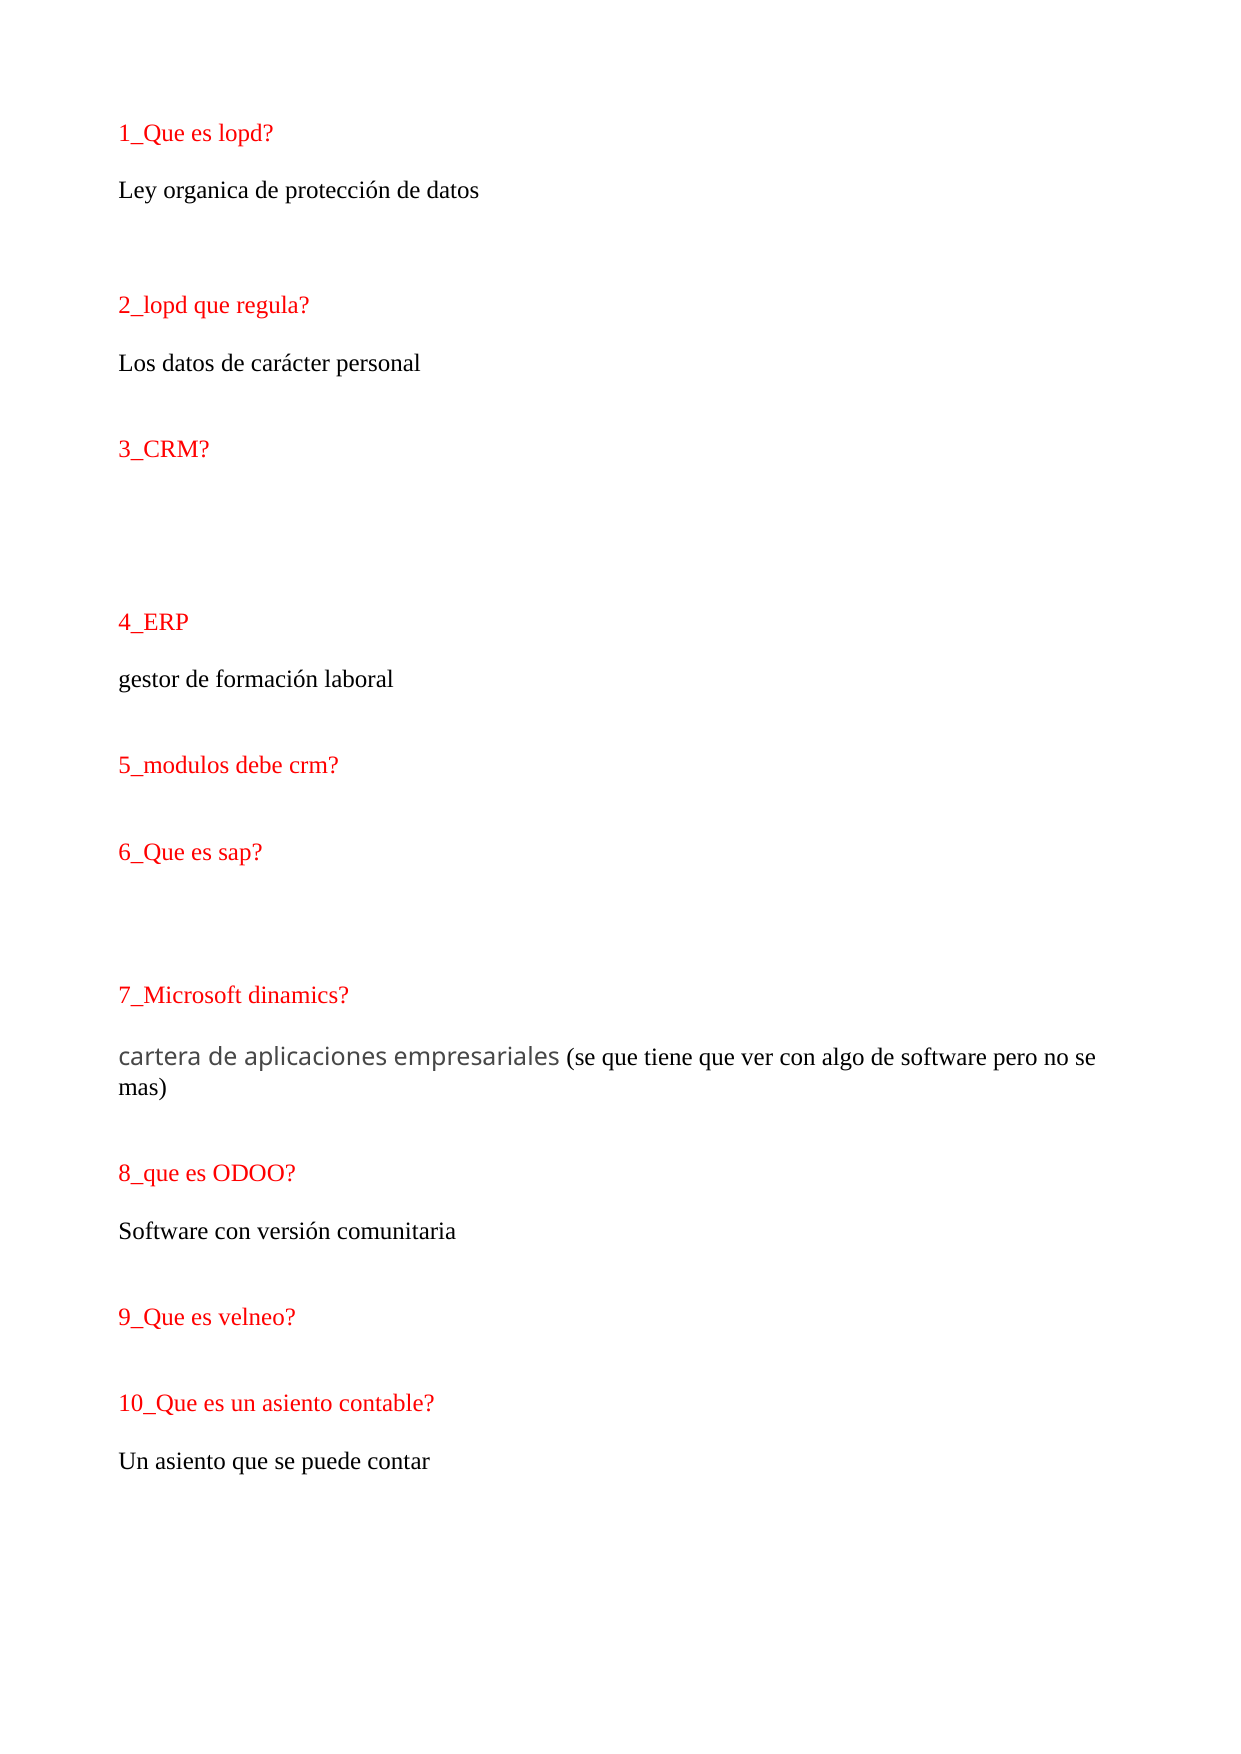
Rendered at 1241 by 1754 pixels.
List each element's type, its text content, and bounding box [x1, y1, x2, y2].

text 9_Que es velneo? [118, 1302, 1122, 1331]
text 5_modulos debe crm? [118, 751, 1122, 779]
text 2_lopd que regula? [118, 291, 1122, 319]
text 8_que es ODOO? [118, 1158, 1122, 1187]
text 3_CRM? [118, 434, 1122, 463]
text Un asiento que se puede contar [118, 1446, 1122, 1475]
text 6_Que es sap? [118, 837, 1122, 866]
text 7_Microsoft dinamics? [118, 981, 1122, 1009]
text cartera de aplicaciones empresariales (se que tiene que ver con algo de software pero no se mas) [118, 1038, 1122, 1101]
text 1_Que es lopd? [118, 118, 1122, 147]
text Software con versión comunitaria [118, 1216, 1122, 1245]
text 10_Que es un asiento contable? [118, 1388, 1122, 1417]
text gestor de formación laboral [118, 664, 1122, 693]
text Los datos de carácter personal [118, 348, 1122, 377]
text 4_ERP [118, 607, 1122, 636]
text Ley organica de protección de datos [118, 176, 1122, 204]
